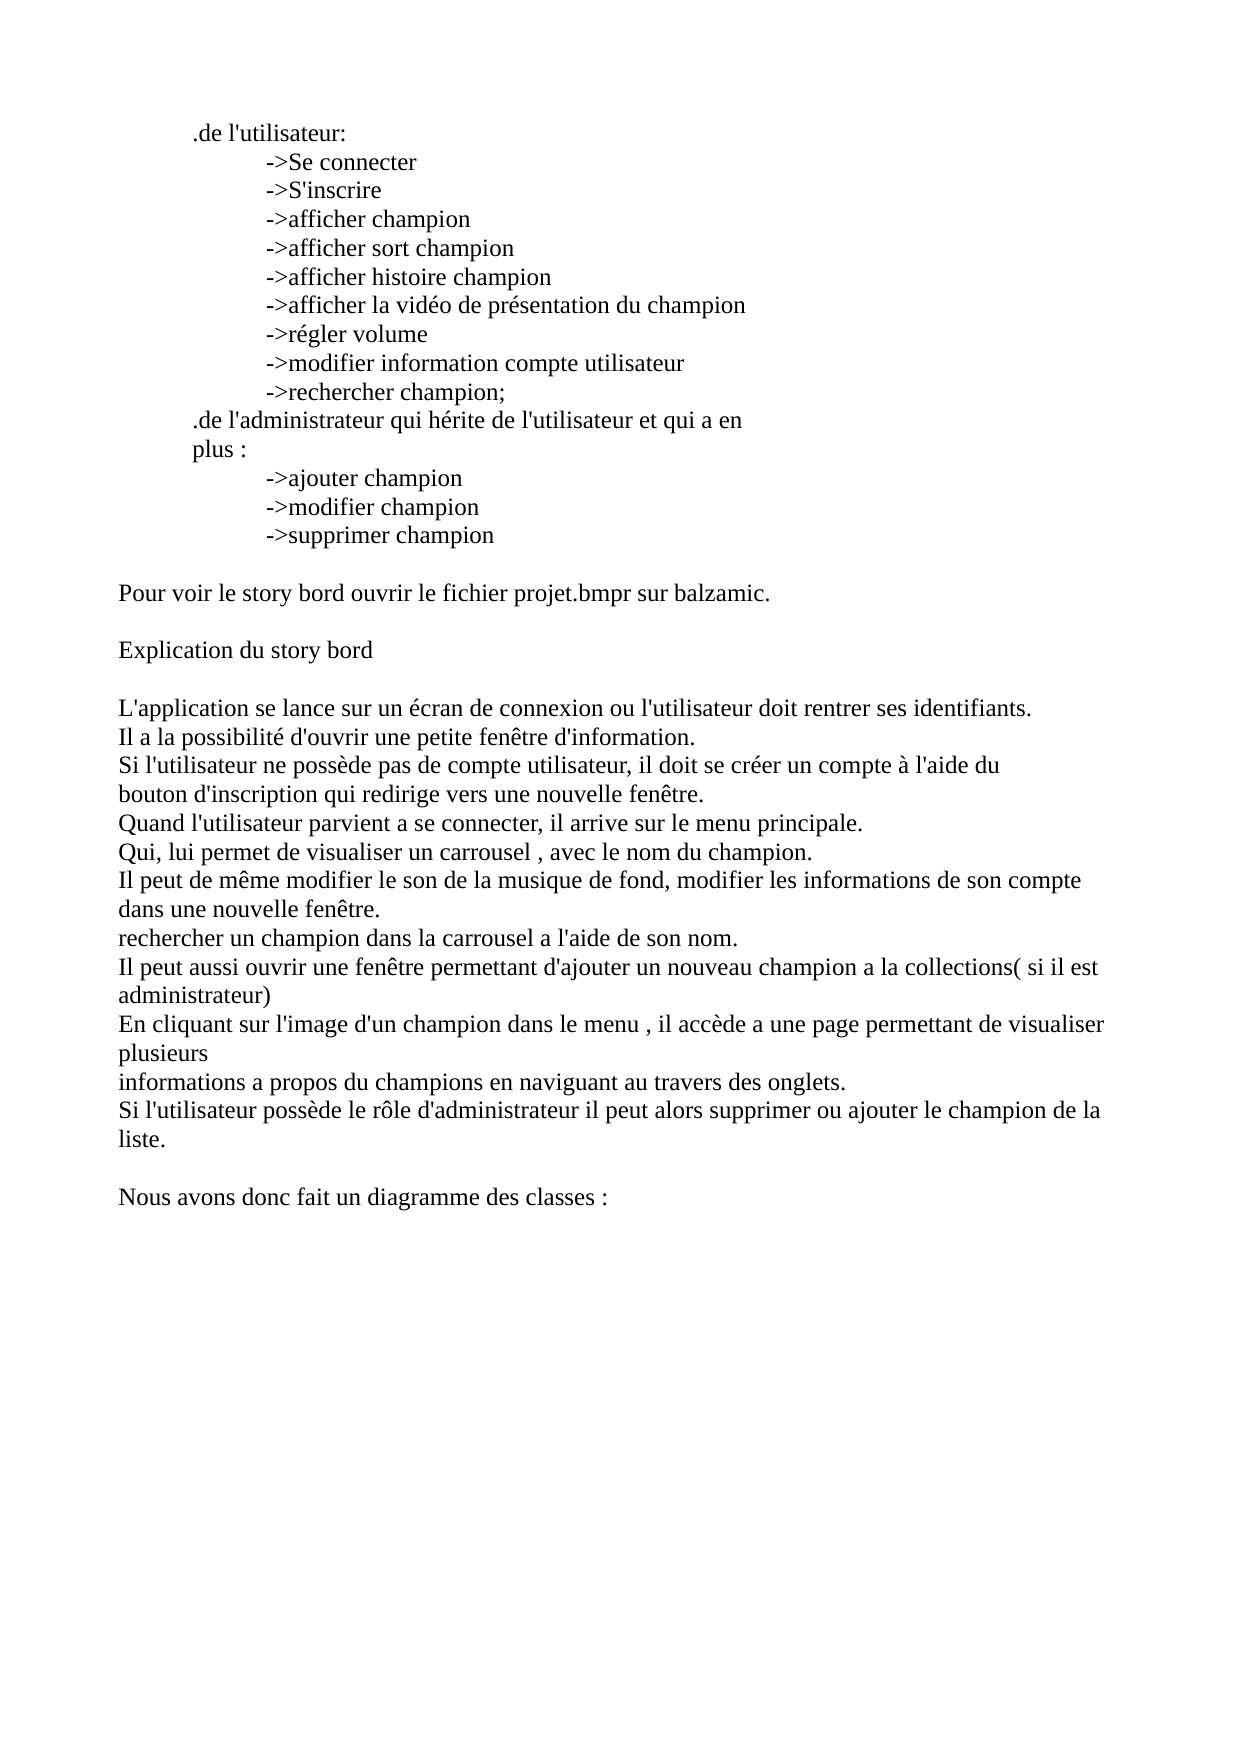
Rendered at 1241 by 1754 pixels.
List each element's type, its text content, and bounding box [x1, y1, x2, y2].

text ->S'inscrire [118, 176, 1122, 204]
text ->supprimer champion [118, 521, 1122, 549]
text ->afficher histoire champion [118, 262, 1122, 291]
text .de l'utilisateur: [118, 118, 1122, 147]
text ->afficher sort champion [118, 233, 1122, 262]
text ->Se connecter [118, 147, 1122, 176]
text Il a la possibilité d'ouvrir une petite fenêtre d'information. [118, 722, 1122, 751]
text informations a propos du champions en naviguant au travers des onglets. [118, 1067, 1122, 1096]
text Si l'utilisateur ne possède pas de compte utilisateur, il doit se créer un compte à l'aide du [118, 751, 1122, 779]
text plus : [118, 434, 1122, 463]
text ->ajouter champion [118, 463, 1122, 492]
text Explication du story bord [118, 636, 1122, 664]
text ->afficher la vidéo de présentation du champion [118, 291, 1122, 319]
text En cliquant sur l'image d'un champion dans le menu , il accède a une page permettant de visualiser plusieurs [118, 1009, 1122, 1067]
text ->rechercher champion; [118, 377, 1122, 406]
text ->régler volume [118, 319, 1122, 348]
text ->afficher champion [118, 204, 1122, 233]
text Qui, lui permet de visualiser un carrousel , avec le nom du champion. [118, 837, 1122, 866]
text Nous avons donc fait un diagramme des classes : [118, 1182, 1122, 1211]
text ->modifier information compte utilisateur [118, 348, 1122, 377]
text Pour voir le story bord ouvrir le fichier projet.bmpr sur balzamic. [118, 578, 1122, 607]
text Si l'utilisateur possède le rôle d'administrateur il peut alors supprimer ou ajouter le champion de la liste. [118, 1096, 1122, 1153]
text Il peut aussi ouvrir une fenêtre permettant d'ajouter un nouveau champion a la collections( si il est administrateur) [118, 952, 1122, 1009]
text Quand l'utilisateur parvient a se connecter, il arrive sur le menu principale. [118, 808, 1122, 837]
text L'application se lance sur un écran de connexion ou l'utilisateur doit rentrer ses identifiants. [118, 693, 1122, 722]
text Il peut de même modifier le son de la musique de fond, modifier les informations de son compte dans une nouvelle fenêtre. [118, 866, 1122, 923]
text bouton d'inscription qui redirige vers une nouvelle fenêtre. [118, 779, 1122, 808]
text .de l'administrateur qui hérite de l'utilisateur et qui a en [118, 406, 1122, 434]
text rechercher un champion dans la carrousel a l'aide de son nom. [118, 923, 1122, 952]
text ->modifier champion [118, 492, 1122, 521]
